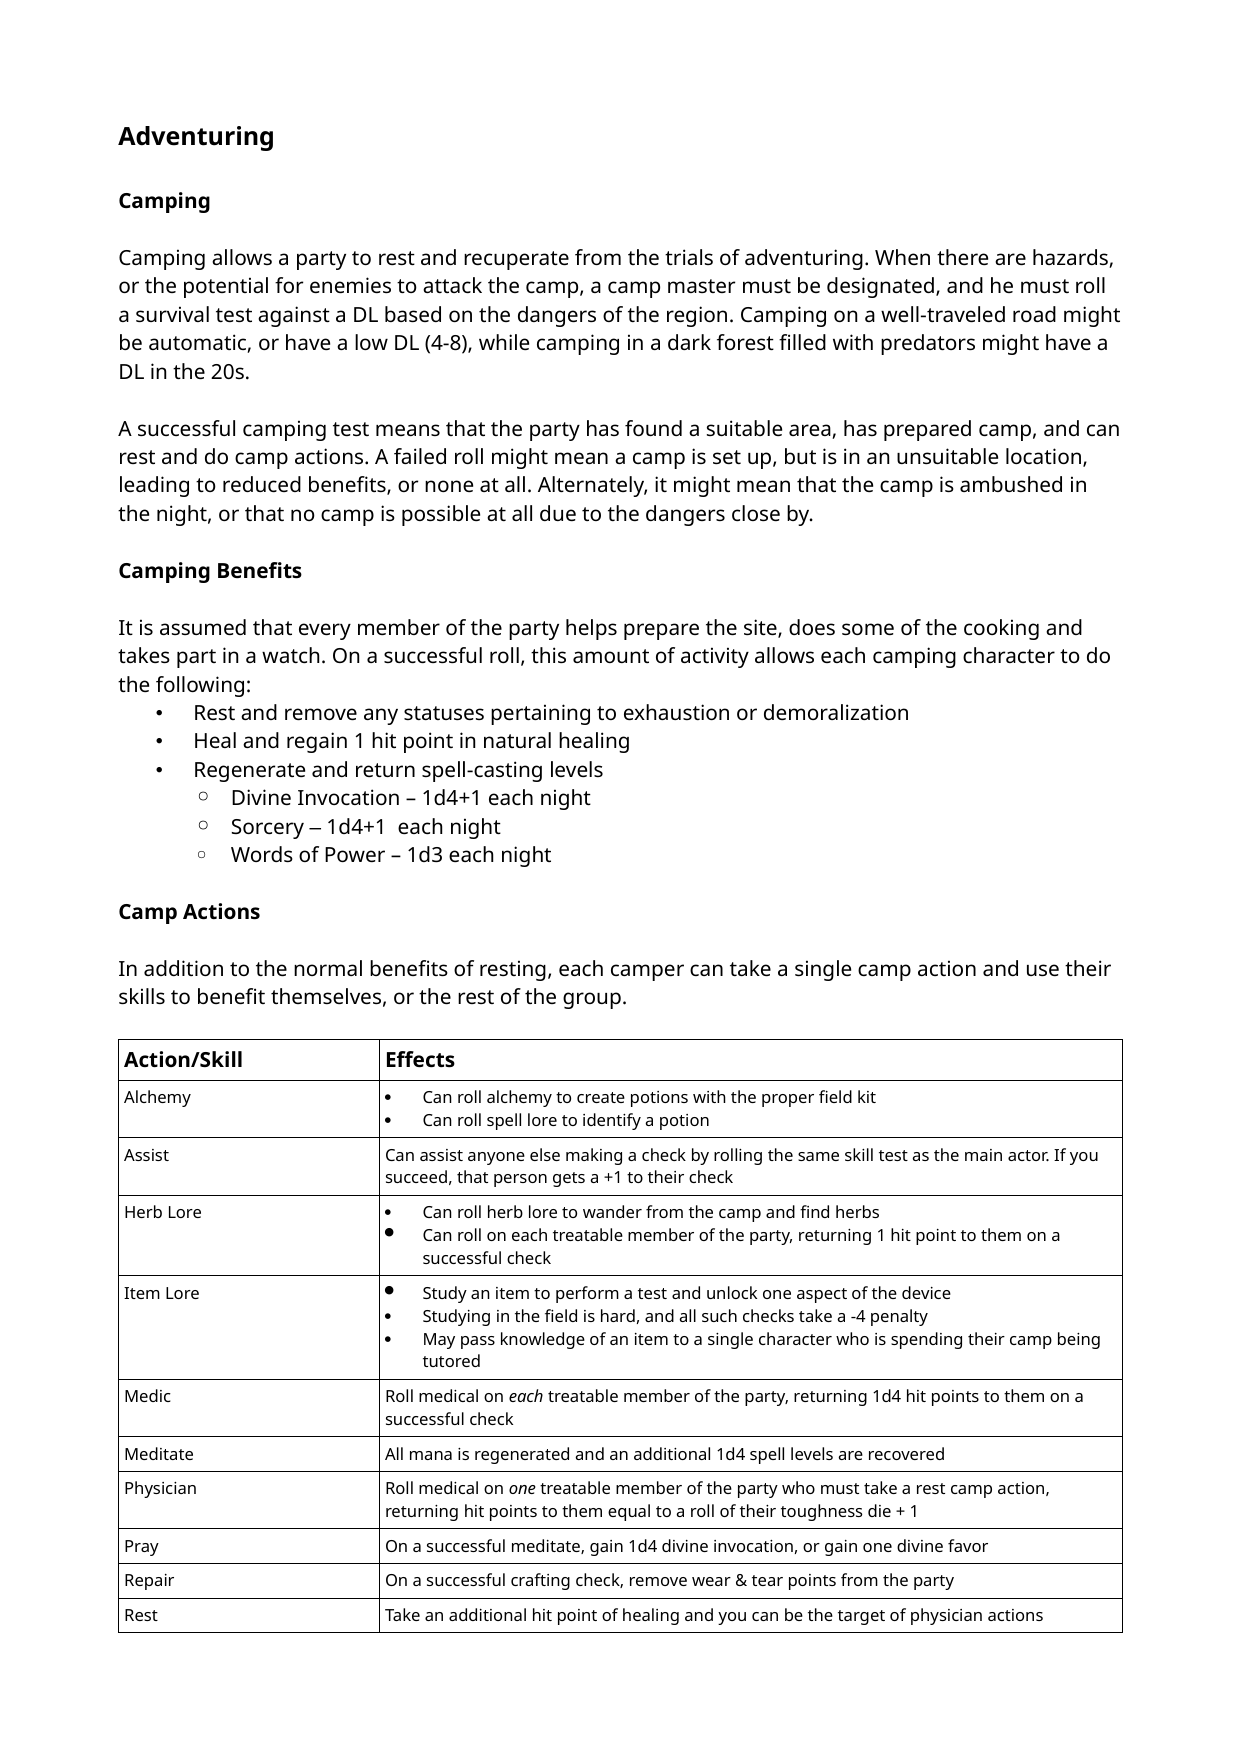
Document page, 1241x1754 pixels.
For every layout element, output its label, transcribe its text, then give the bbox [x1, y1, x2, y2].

text Camping [118, 186, 1122, 215]
text A successful camping test means that the party has found a suitable area, has prepared camp, and can rest and do camp actions. A failed roll might mean a camp is set up, but is in an unsuitable location, leading to reduced benefits, or none at all. Alternately, it might mean that the camp is ambushed in the night, or that no camp is possible at all due to the dangers close by. [118, 414, 1122, 527]
text Adventuring [118, 118, 1122, 152]
table_cell Repair [119, 1564, 379, 1597]
list Sorcery – 1d4+1 each night [193, 812, 1122, 840]
table_header Action/Skill [119, 1040, 379, 1080]
text In addition to the normal benefits of resting, each camper can take a single camp action and use their skills to benefit themselves, or the rest of the group. [118, 954, 1122, 1011]
table_cell Herb Lore [119, 1196, 379, 1275]
table_cell Can roll alchemy to create potions with the proper field kit Can roll spell lore to identify a potion [380, 1081, 1122, 1137]
table_cell Medic [119, 1380, 379, 1436]
table_cell Physician [119, 1472, 379, 1528]
table_cell Can roll herb lore to wander from the camp and find herbs Can roll on each treatable member of the party, returning 1 hit point to them on a successful check [380, 1196, 1122, 1275]
table_cell All mana is regenerated and an additional 1d4 spell levels are recovered [380, 1437, 1122, 1471]
table_cell On a successful crafting check, remove wear & tear points from the party [380, 1564, 1122, 1597]
table_header Effects [380, 1040, 1122, 1080]
table_cell Roll medical on one treatable member of the party who must take a rest camp action, returning hit points to them equal to a roll of their toughness die + 1 [380, 1472, 1122, 1528]
table_cell Take an additional hit point of healing and you can be the target of physician actions [380, 1599, 1122, 1632]
table_cell On a successful meditate, gain 1d4 divine invocation, or gain one divine favor [380, 1529, 1122, 1563]
text Camp Actions [118, 897, 1122, 926]
table_cell Roll medical on each treatable member of the party, returning 1d4 hit points to them on a successful check [380, 1380, 1122, 1436]
list Words of Power – 1d3 each night [193, 840, 1122, 869]
text It is assumed that every member of the party helps prepare the site, does some of the cooking and takes part in a watch. On a successful roll, this amount of activity allows each camping character to do the following: [118, 613, 1122, 698]
list Divine Invocation – 1d4+1 each night [193, 783, 1122, 812]
table_cell Assist [119, 1138, 379, 1194]
table_cell Rest [119, 1599, 379, 1632]
table_cell Study an item to perform a test and unlock one aspect of the device Studying in the field is hard, and all such checks take a -4 penalty May pass knowledge of an item to a single character who is spending their camp being tutored [380, 1276, 1122, 1378]
text Camping allows a party to rest and recuperate from the trials of adventuring. When there are hazards, or the potential for enemies to attack the camp, a camp master must be designated, and he must roll a survival test against a DL based on the dangers of the region. Camping on a well-traveled road might be automatic, or have a low DL (4-8), while camping in a dark forest filled with predators might have a DL in the 20s. [118, 243, 1122, 385]
table_cell Item Lore [119, 1276, 379, 1378]
table_cell Meditate [119, 1437, 379, 1471]
list Regenerate and return spell-casting levels [156, 755, 1122, 783]
text Camping Benefits [118, 556, 1122, 584]
table_cell Pray [119, 1529, 379, 1563]
table_cell Alchemy [119, 1081, 379, 1137]
list Heal and regain 1 hit point in natural healing [156, 727, 1122, 755]
list Rest and remove any statuses pertaining to exhaustion or demoralization [156, 698, 1122, 727]
table_cell Can assist anyone else making a check by rolling the same skill test as the main actor. If you succeed, that person gets a +1 to their check [380, 1138, 1122, 1194]
